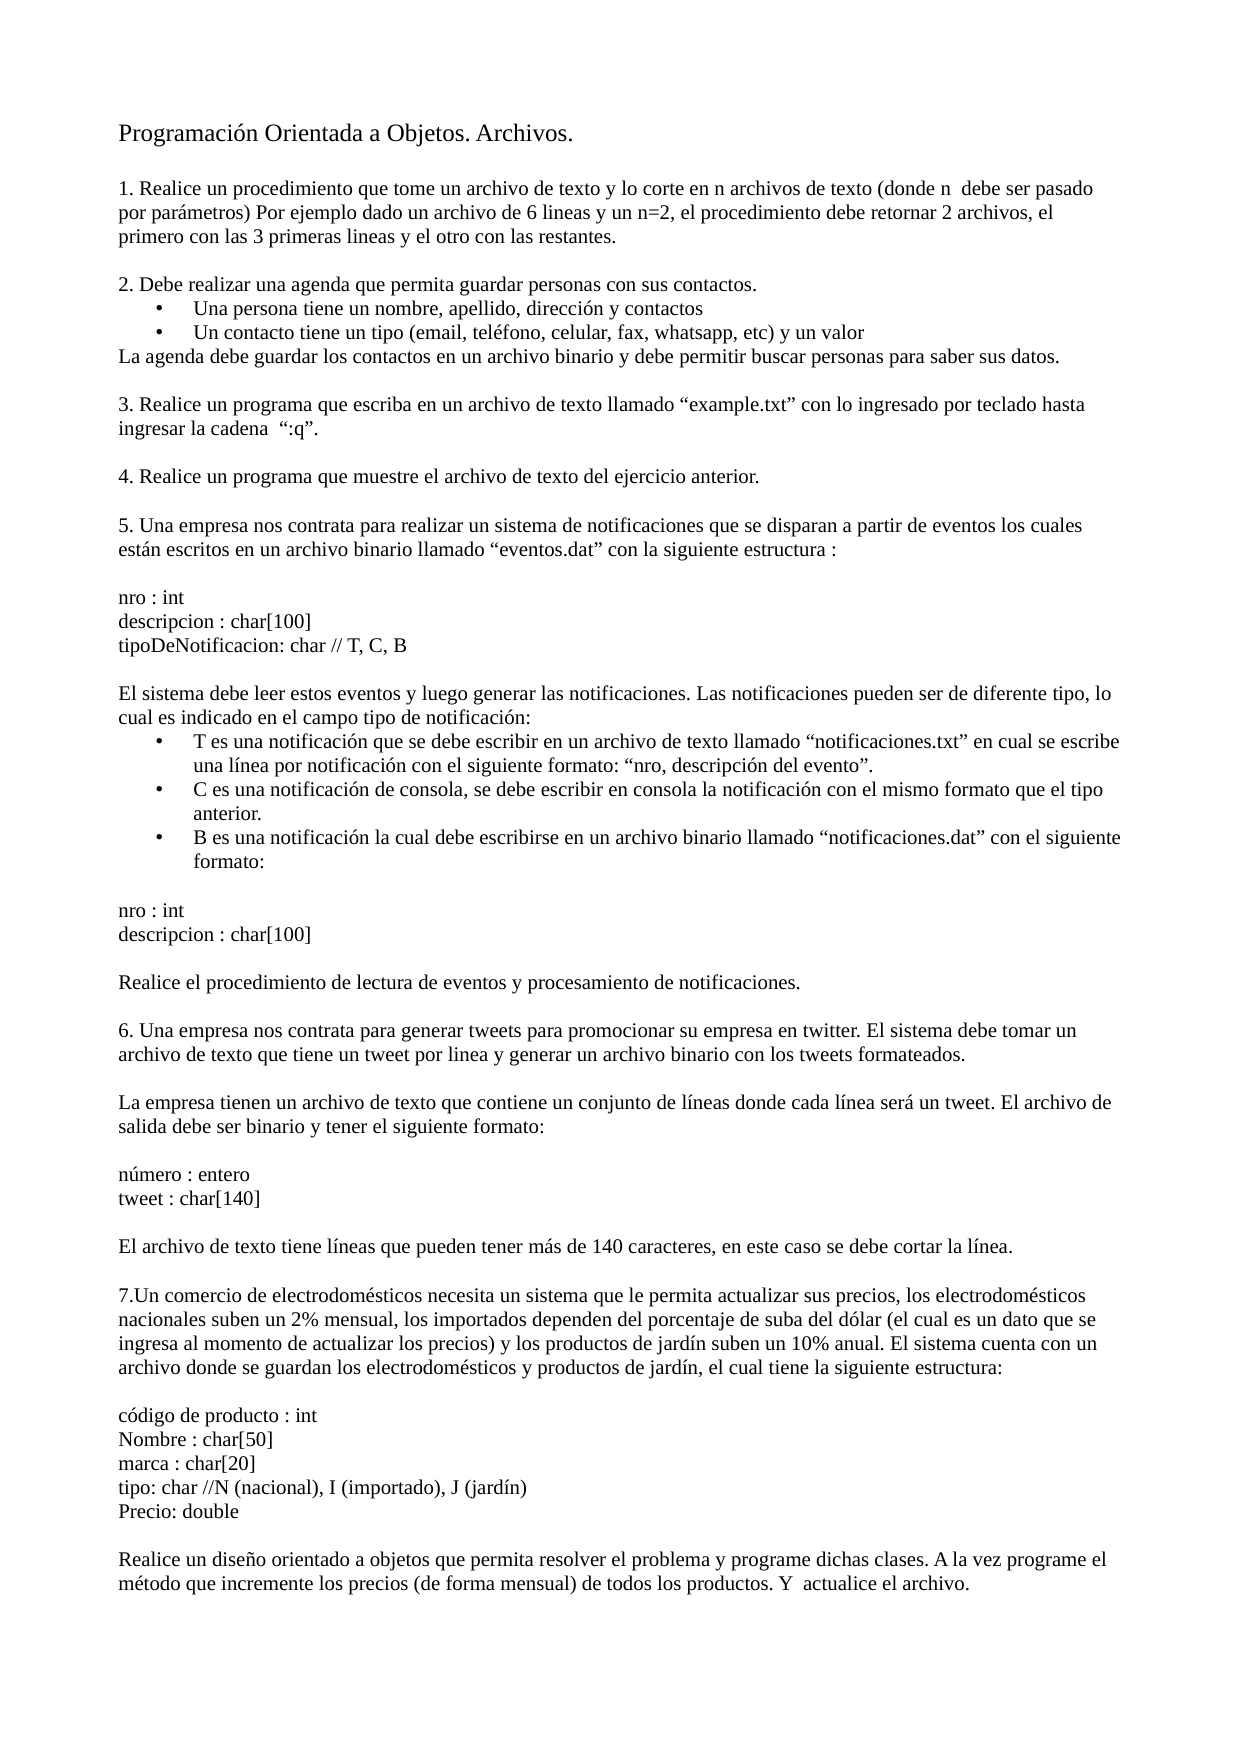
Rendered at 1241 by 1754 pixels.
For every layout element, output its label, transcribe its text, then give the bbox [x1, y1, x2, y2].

text número : entero [118, 1162, 1122, 1186]
list B es una notificación la cual debe escribirse en un archivo binario llamado “notificaciones.dat” con el siguiente formato: [156, 825, 1122, 873]
text 5. Una empresa nos contrata para realizar un sistema de notificaciones que se disparan a partir de eventos los cuales están escritos en un archivo binario llamado “eventos.dat” con la siguiente estructura : [118, 512, 1122, 561]
text marca : char[20] [118, 1451, 1122, 1475]
list T es una notificación que se debe escribir en un archivo de texto llamado “notificaciones.txt” en cual se escribe una línea por notificación con el siguiente formato: “nro, descripción del evento”. [156, 729, 1122, 777]
text descripcion : char[100] [118, 609, 1122, 633]
text 3. Realice un programa que escriba en un archivo de texto llamado “example.txt” con lo ingresado por teclado hasta ingresar la cadena “:q”. [118, 392, 1122, 440]
text tipo: char //N (nacional), I (importado), J (jardín) [118, 1475, 1122, 1499]
text código de producto : int [118, 1403, 1122, 1427]
text Programación Orientada a Objetos. Archivos. [118, 118, 1122, 147]
text descripcion : char[100] [118, 922, 1122, 946]
text nro : int [118, 897, 1122, 922]
text La agenda debe guardar los contactos en un archivo binario y debe permitir buscar personas para saber sus datos. [118, 344, 1122, 368]
list Una persona tiene un nombre, apellido, dirección y contactos [156, 296, 1122, 320]
list C es una notificación de consola, se debe escribir en consola la notificación con el mismo formato que el tipo anterior. [156, 777, 1122, 825]
text El sistema debe leer estos eventos y luego generar las notificaciones. Las notificaciones pueden ser de diferente tipo, lo cual es indicado en el campo tipo de notificación: [118, 681, 1122, 729]
text 4. Realice un programa que muestre el archivo de texto del ejercicio anterior. [118, 464, 1122, 488]
text Realice un diseño orientado a objetos que permita resolver el problema y programe dichas clases. A la vez programe el método que incremente los precios (de forma mensual) de todos los productos. Y actualice el archivo. [118, 1547, 1122, 1595]
text Precio: double [118, 1499, 1122, 1523]
text tweet : char[140] [118, 1186, 1122, 1210]
text nro : int [118, 585, 1122, 609]
text tipoDeNotificacion: char // T, C, B [118, 633, 1122, 657]
text 7.Un comercio de electrodomésticos necesita un sistema que le permita actualizar sus precios, los electrodomésticos nacionales suben un 2% mensual, los importados dependen del porcentaje de suba del dólar (el cual es un dato que se ingresa al momento de actualizar los precios) y los productos de jardín suben un 10% anual. El sistema cuenta con un archivo donde se guardan los electrodomésticos y productos de jardín, el cual tiene la siguiente estructura: [118, 1282, 1122, 1379]
text El archivo de texto tiene líneas que pueden tener más de 140 caracteres, en este caso se debe cortar la línea. [118, 1234, 1122, 1258]
text 2. Debe realizar una agenda que permita guardar personas con sus contactos. [118, 272, 1122, 296]
text Nombre : char[50] [118, 1427, 1122, 1451]
text Realice el procedimiento de lectura de eventos y procesamiento de notificaciones. [118, 970, 1122, 994]
text La empresa tienen un archivo de texto que contiene un conjunto de líneas donde cada línea será un tweet. El archivo de salida debe ser binario y tener el siguiente formato: [118, 1090, 1122, 1138]
text 1. Realice un procedimiento que tome un archivo de texto y lo corte en n archivos de texto (donde n debe ser pasado por parámetros) Por ejemplo dado un archivo de 6 lineas y un n=2, el procedimiento debe retornar 2 archivos, el primero con las 3 primeras lineas y el otro con las restantes. [118, 176, 1122, 248]
text 6. Una empresa nos contrata para generar tweets para promocionar su empresa en twitter. El sistema debe tomar un archivo de texto que tiene un tweet por linea y generar un archivo binario con los tweets formateados. [118, 1018, 1122, 1066]
list Un contacto tiene un tipo (email, teléfono, celular, fax, whatsapp, etc) y un valor [156, 320, 1122, 344]
